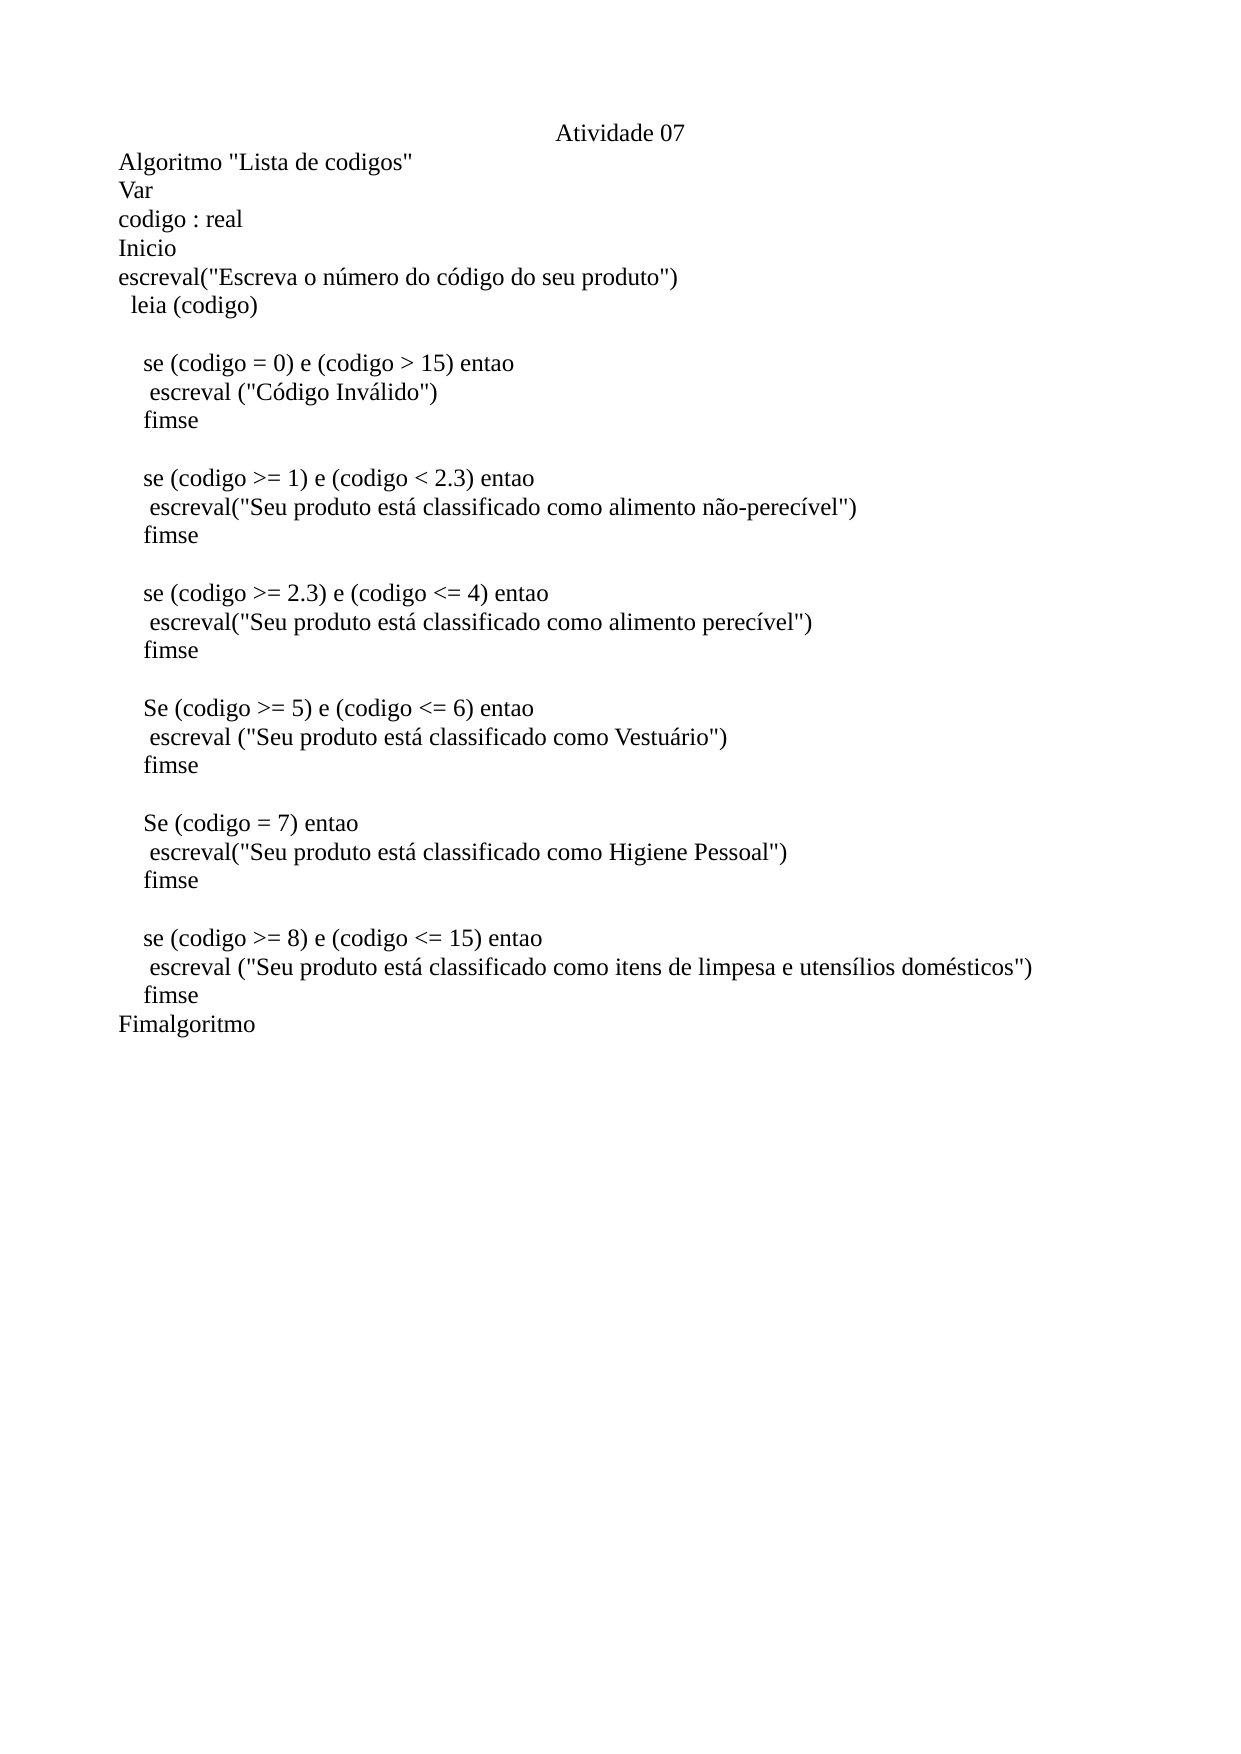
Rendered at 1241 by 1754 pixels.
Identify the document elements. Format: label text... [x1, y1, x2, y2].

text escreval ("Seu produto está classificado como Vestuário") [118, 722, 1122, 751]
text Se (codigo = 7) entao [118, 808, 1122, 837]
text escreval("Seu produto está classificado como Higiene Pessoal") [118, 837, 1122, 866]
text escreval("Escreva o número do código do seu produto") [118, 262, 1122, 291]
text fimse [118, 751, 1122, 779]
text escreval("Seu produto está classificado como alimento perecível") [118, 607, 1122, 636]
text Fimalgoritmo [118, 1009, 1122, 1038]
text codigo : real [118, 204, 1122, 233]
text fimse [118, 866, 1122, 894]
text Algoritmo "Lista de codigos" [118, 147, 1122, 176]
text se (codigo = 0) e (codigo > 15) entao [118, 348, 1122, 377]
text Inicio [118, 233, 1122, 262]
text escreval ("Seu produto está classificado como itens de limpesa e utensílios domésticos") [118, 952, 1122, 981]
text escreval ("Código Inválido") [118, 377, 1122, 406]
text fimse [118, 521, 1122, 549]
text Se (codigo >= 5) e (codigo <= 6) entao [118, 693, 1122, 722]
text escreval("Seu produto está classificado como alimento não-perecível") [118, 492, 1122, 521]
text fimse [118, 636, 1122, 664]
text Atividade 07 [118, 118, 1122, 147]
text se (codigo >= 1) e (codigo < 2.3) entao [118, 463, 1122, 492]
text se (codigo >= 8) e (codigo <= 15) entao [118, 923, 1122, 952]
text fimse [118, 406, 1122, 434]
text Var [118, 176, 1122, 204]
text fimse [118, 981, 1122, 1009]
text leia (codigo) [118, 291, 1122, 319]
text se (codigo >= 2.3) e (codigo <= 4) entao [118, 578, 1122, 607]
